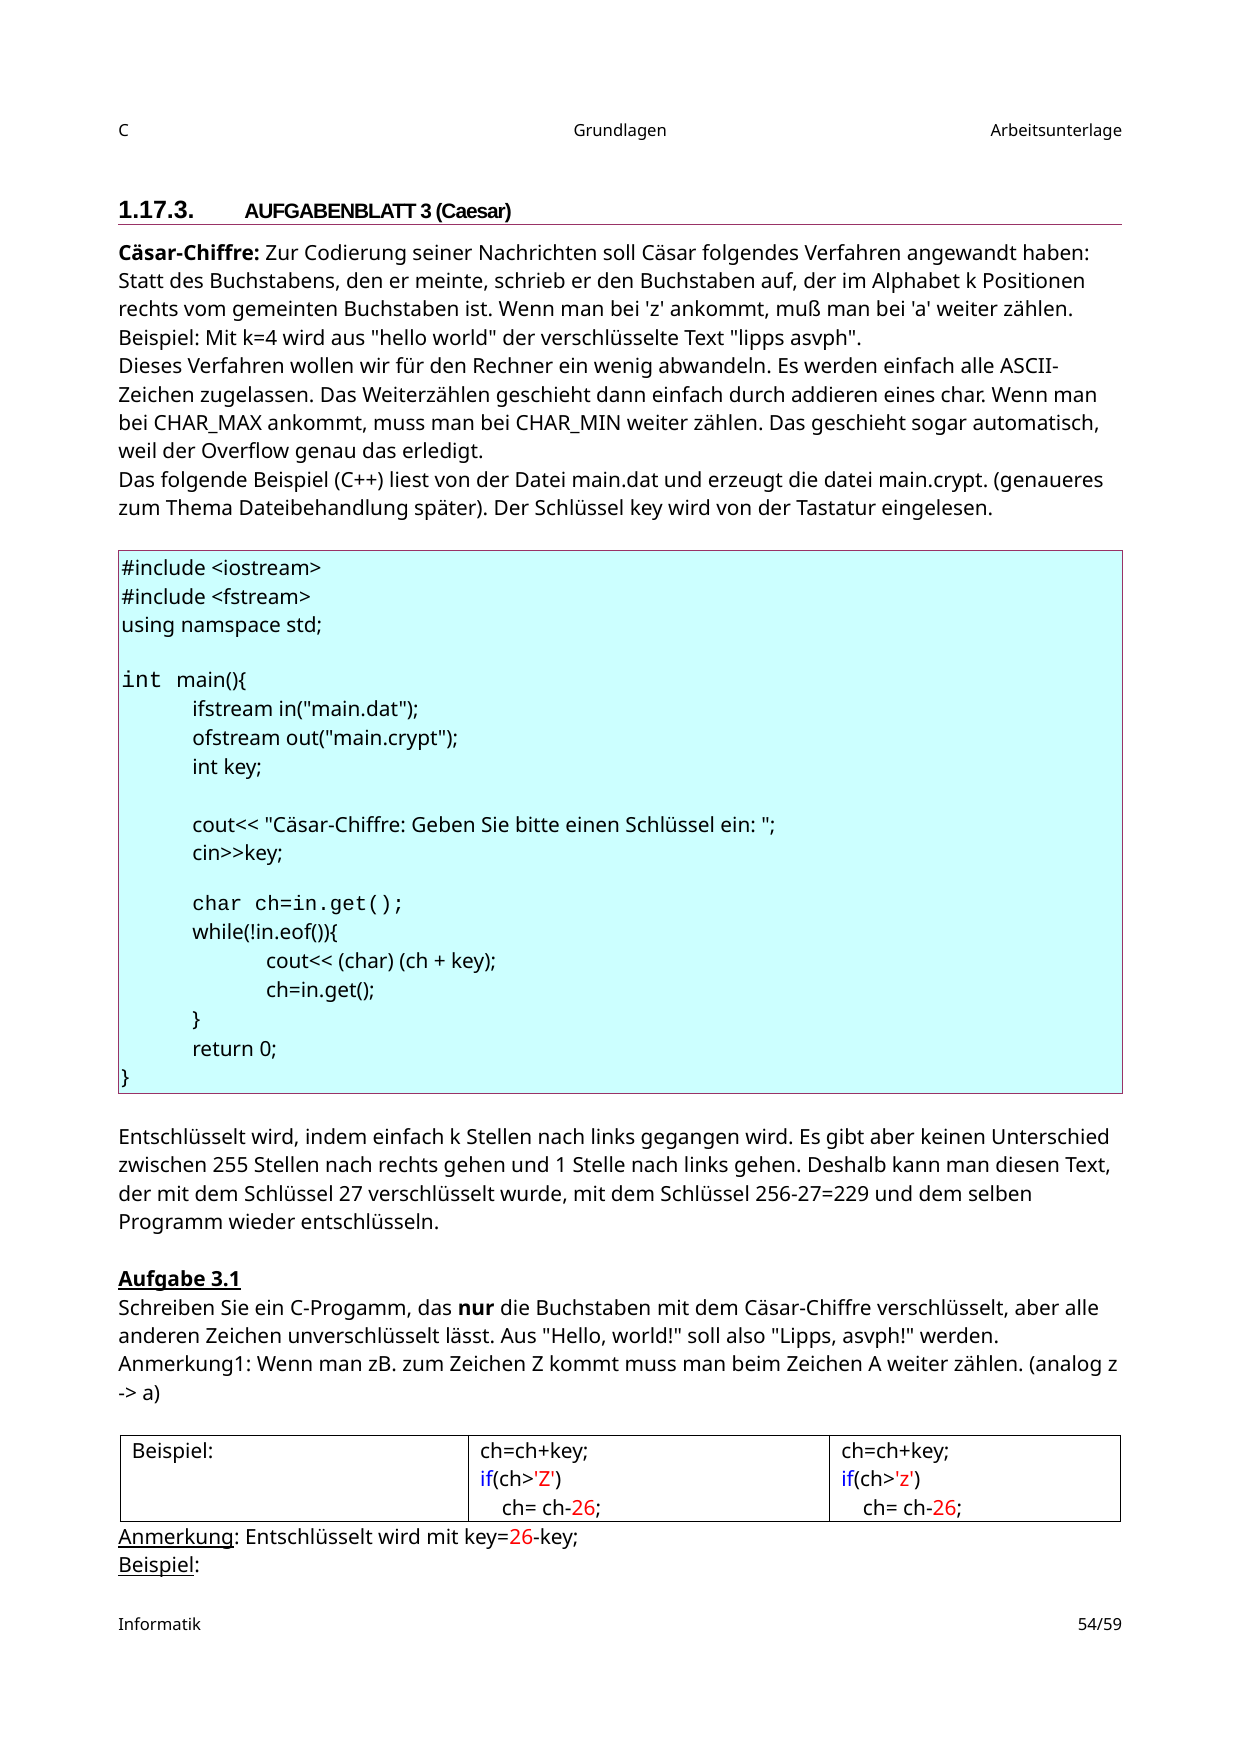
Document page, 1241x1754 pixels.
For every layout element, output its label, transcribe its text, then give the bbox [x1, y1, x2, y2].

table_header Beispiel: [121, 1436, 468, 1521]
text #include <iostream> #include <fstream> using namspace std; int main(){ ifstream in("main.dat"); ofstream out("main.crypt"); int key; [119, 551, 1122, 778]
subtitle AUFGABENBLATT 3 (Caesar) [118, 195, 1122, 224]
table_header ch=ch+key; if(ch>'z') ch= ch-26; [830, 1436, 1120, 1521]
text return 0; } [119, 1031, 1122, 1093]
text Schreiben Sie ein C-Progamm, das nur die Buchstaben mit dem Cäsar-Chiffre verschlüsselt, aber alle anderen Zeichen unverschlüsselt lässt. Aus "Hello, world!" soll also "Lipps, asvph!" werden. Anmerkung1: Wenn man zB. zum Zeichen Z kommt muss man beim Zeichen A weiter zählen. (analog z -> a) [118, 1293, 1122, 1406]
text char ch=in.get(); while(!in.eof()){ cout<< (char) (ch + key); ch=in.get(); } [119, 890, 1122, 1031]
text Anmerkung: Entschlüsselt wird mit key=26-key; [118, 1522, 1122, 1551]
table_header ch=ch+key; if(ch>'Z') ch= ch-26; [469, 1436, 829, 1521]
text Entschlüsselt wird, indem einfach k Stellen nach links gegangen wird. Es gibt aber keinen Unterschied zwischen 255 Stellen nach rechts gehen und 1 Stelle nach links gehen. Deshalb kann man diesen Text, der mit dem Schlüssel 27 verschlüsselt wurde, mit dem Schlüssel 256-27=229 und dem selben Programm wieder entschlüsseln. [118, 1122, 1122, 1236]
text Cäsar-Chiffre: Zur Codierung seiner Nachrichten soll Cäsar folgendes Verfahren angewandt haben: Statt des Buchstabens, den er meinte, schrieb er den Buchstaben auf, der im Alphabet k Positionen rechts vom gemeinten Buchstaben ist. Wenn man bei 'z' ankommt, muß man bei 'a' weiter zählen. Beispiel: Mit k=4 wird aus "hello world" der verschlüsselte Text "lipps asvph". Dieses Verfahren wollen wir für den Rechner ein wenig abwandeln. Es werden einfach alle ASCII-Zeichen zugelassen. Das Weiterzählen geschieht dann einfach durch addieren eines char. Wenn man bei CHAR_MAX ankommt, muss man bei CHAR_MIN weiter zählen. Das geschieht sogar automatisch, weil der Overflow genau das erledigt. Das folgende Beispiel (C++) liest von der Datei main.dat und erzeugt die datei main.crypt. (genaueres zum Thema Dateibehandlung später). Der Schlüssel key wird von der Tastatur eingelesen. [118, 238, 1122, 522]
text Beispiel: [118, 1551, 1122, 1579]
text cout<< "Cäsar-Chiffre: Geben Sie bitte einen Schlüssel ein: "; cin>>key; [119, 778, 1122, 890]
text Aufgabe 3.1 [118, 1264, 1122, 1293]
